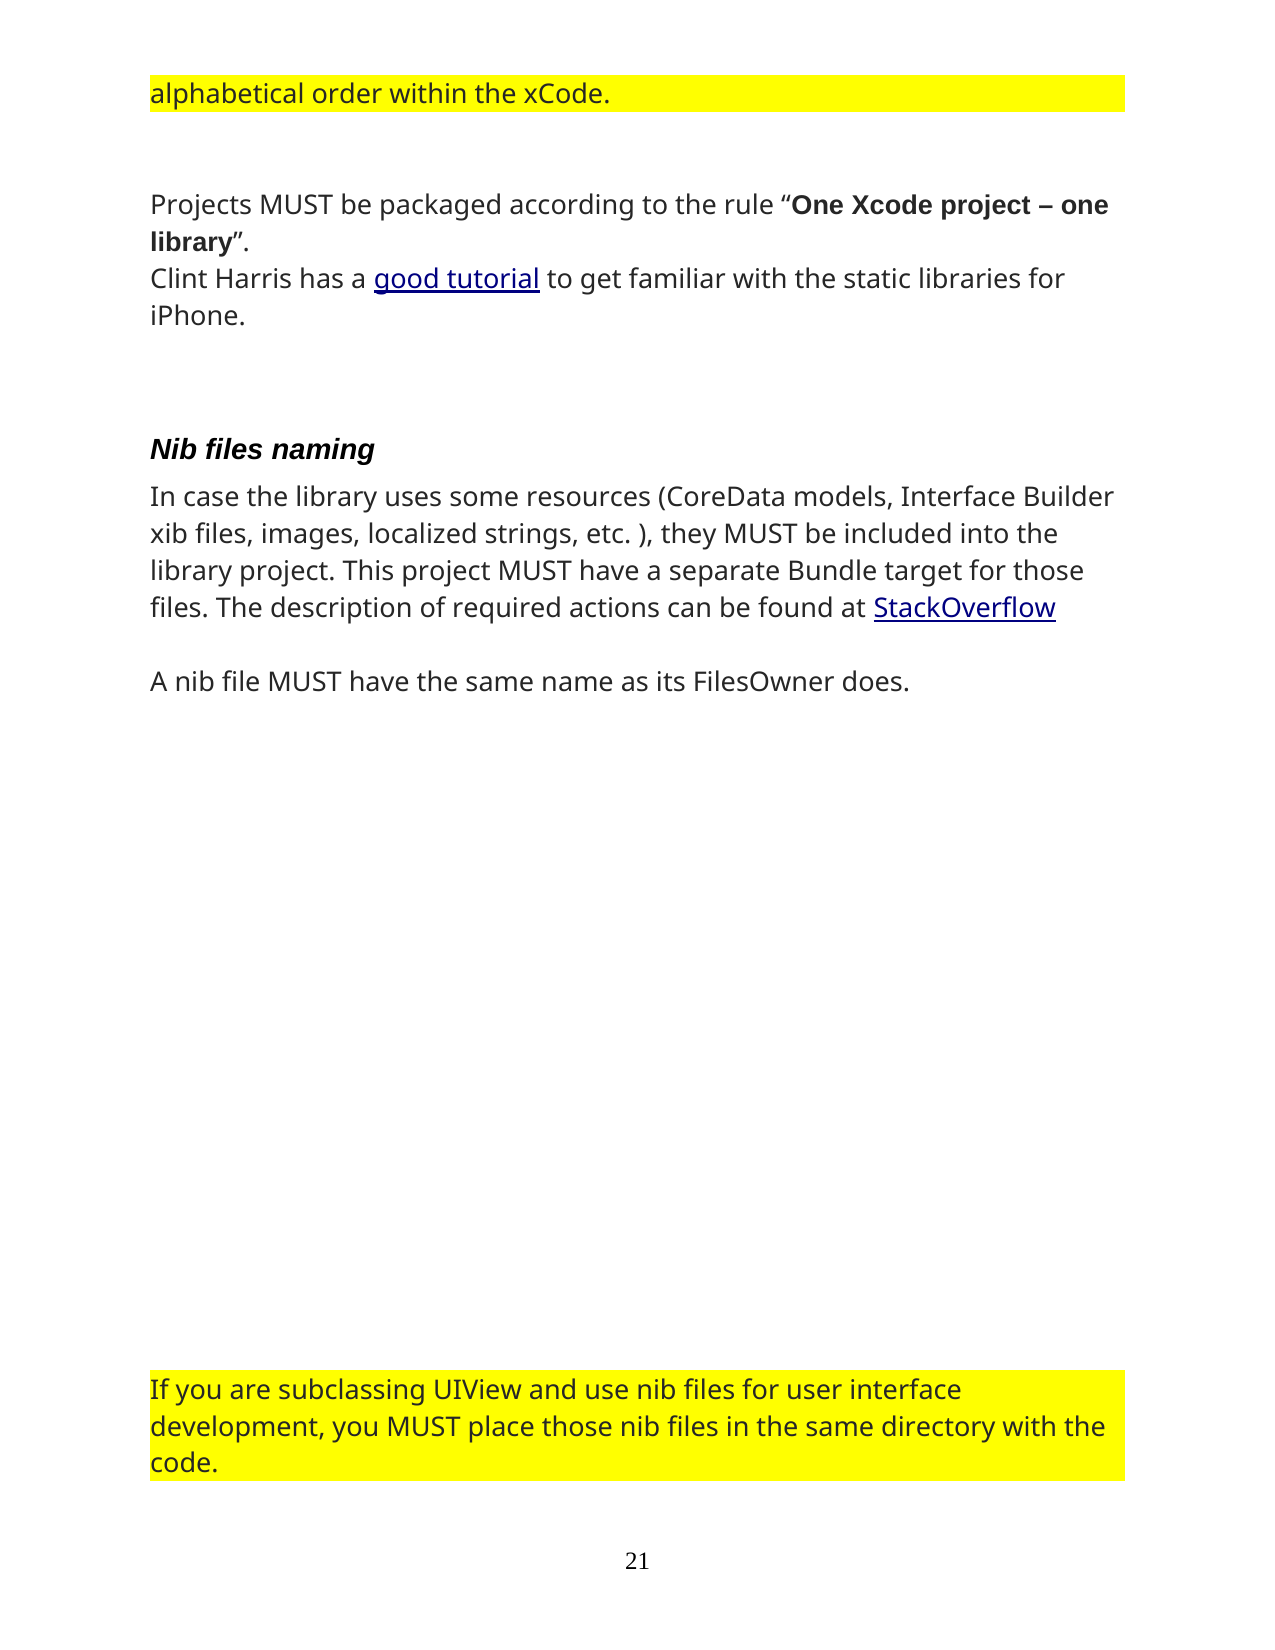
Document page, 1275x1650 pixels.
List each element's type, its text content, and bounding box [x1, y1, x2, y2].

subtitle Nib files naming [150, 432, 1125, 465]
text Projects MUST be packaged according to the rule “One Xcode project – one library”. [150, 186, 1125, 259]
text Clint Harris has a good tutorial to get familiar with the static libraries for iPhone. [150, 259, 1125, 333]
text alphabetical order within the xCode. [150, 75, 1125, 112]
text If you are subclassing UIView and use nib files for user interface development, you MUST place those nib files in the same directory with the code. [150, 1370, 1125, 1481]
text In case the library uses some resources (CoreData models, Interface Builder xib files, images, localized strings, etc. ), they MUST be included into the library project. This project MUST have a separate Bundle target for those files. The description of required actions can be found at StackOverflow [150, 478, 1125, 625]
text A nib file MUST have the same name as its FilesOwner does. [150, 662, 1125, 699]
